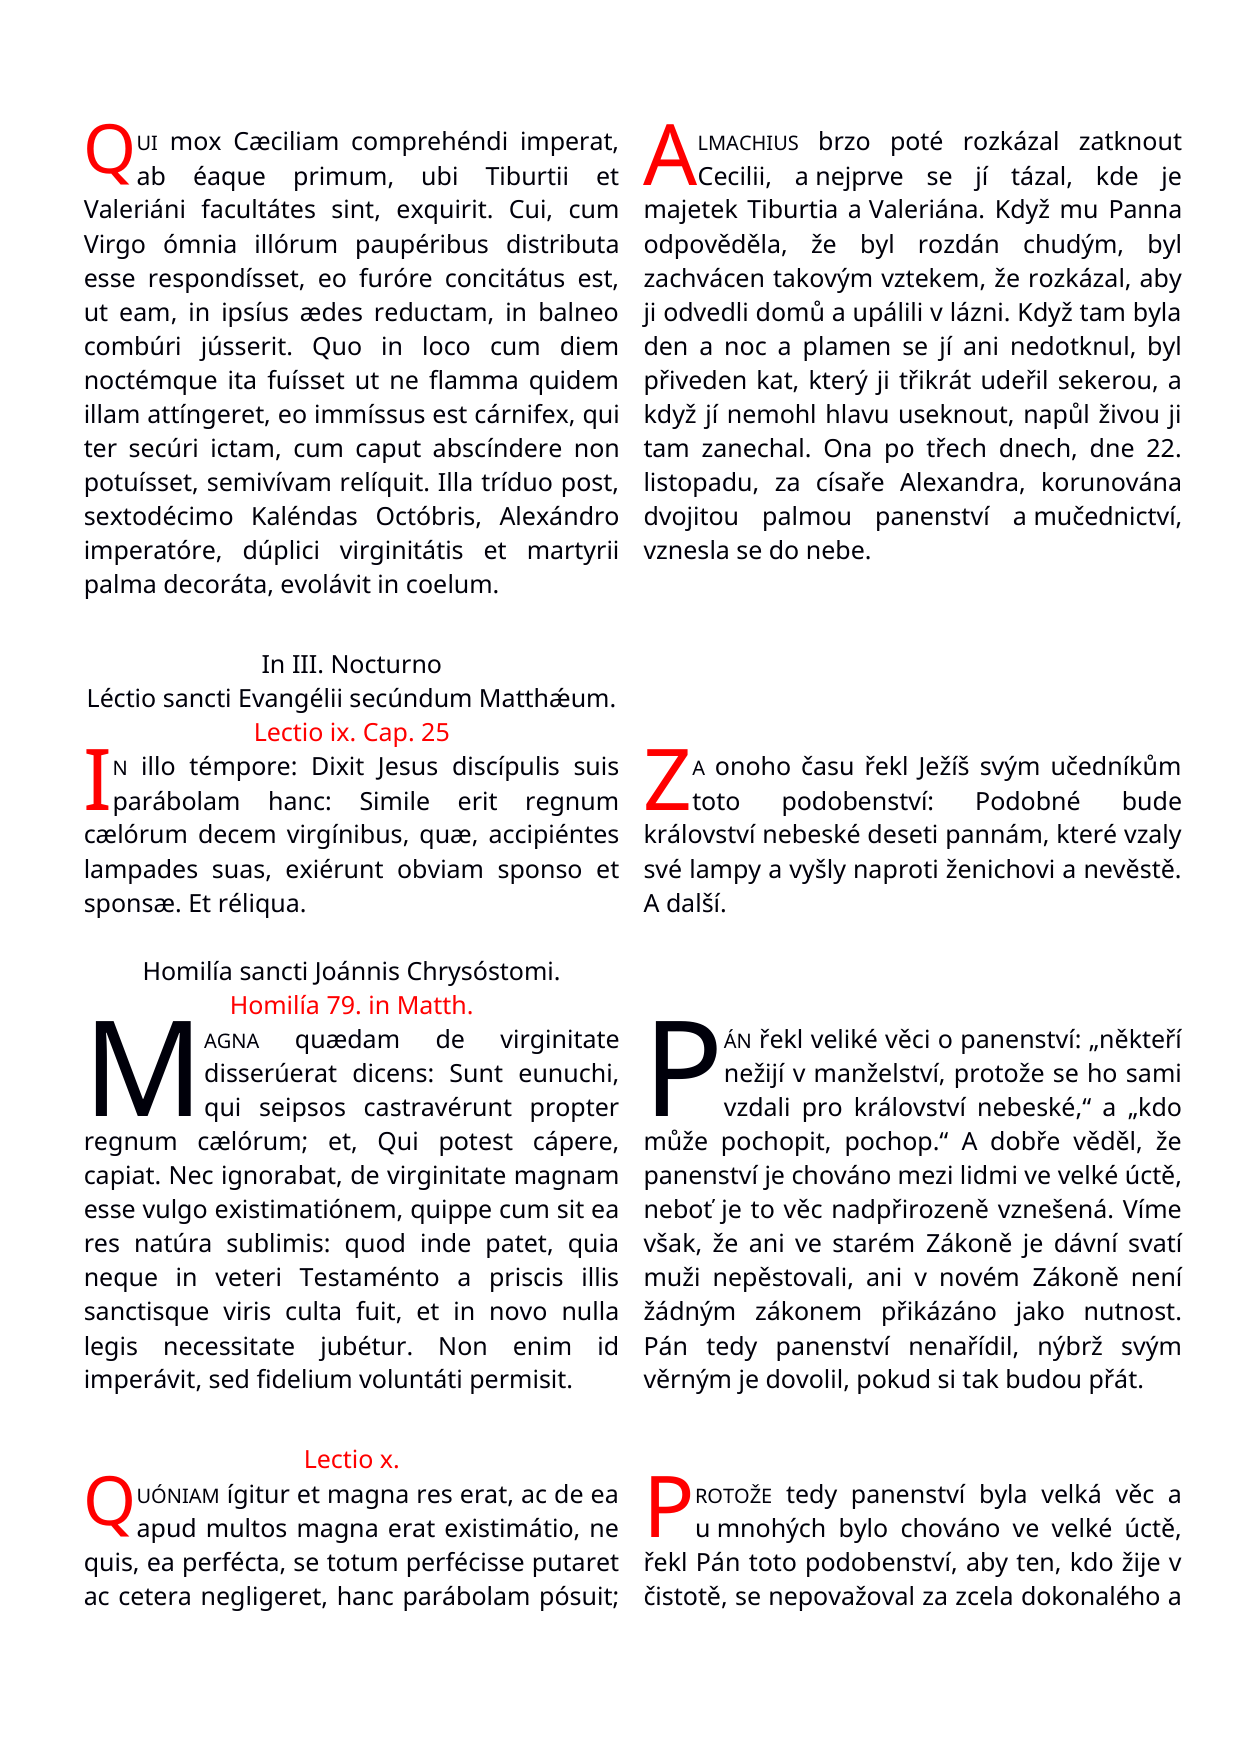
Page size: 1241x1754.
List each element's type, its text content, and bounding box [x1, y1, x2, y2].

table_cell Almachius brzo poté rozkázal zatknout Cecilii, a nejprve se jí tázal, kde je majetek Tiburtia a Valeriána. Když mu Panna odpověděla, že byl rozdán chudým, byl zachvácen takovým vztekem, že rozkázal, aby ji odvedli domů a upálili v lázni. Když tam byla den a noc a plamen se jí ani nedotknul, byl přiveden kat, který ji třikrát udeřil sekerou, a když jí nemohl hlavu useknout, napůl živou ji tam zanechal. Ona po třech dnech, dne 22. listopadu, za císaře Alexandra, korunována dvojitou palmou panenství a mučednictví, vznesla se do nebe. [631, 118, 1194, 641]
table_cell Za onoho času řekl Ježíš svým učedníkům toto podobenství: Podobné bude království nebeské deseti pannám, které vzaly své lampy a vyšly naproti ženichovi a nevěstě. A další. Pán řekl veliké věci o panenství: „někteří nežijí v manželství, protože se ho sami vzdali pro království nebeské,“ a „kdo může pochopit, pochop.“ A dobře věděl, že panenství je chováno mezi lidmi ve velké úctě, neboť je to věc nadpřirozeně vznešená. Víme však, že ani ve starém Zákoně je dávní svatí muži nepěstovali, ani v novém Zákoně není žádným zákonem přikázáno jako nutnost. Pán tedy panenství nenařídil, nýbrž svým věrným je dovolil, pokud si tak budou přát. [631, 641, 1194, 1436]
table_cell Lectio x. Quóniam ígitur et magna res erat, ac de ea apud multos magna erat existimátio, ne quis, ea perfécta, se totum perfécisse putaret ac cetera negligeret, hanc parábolam pósuit; [72, 1436, 631, 1618]
table_cell Protože tedy panenství byla velká věc a u mnohých bylo chováno ve velké úctě, řekl Pán toto podobenství, aby ten, kdo žije v čistotě, se nepovažoval za zcela dokonalého a [631, 1436, 1194, 1618]
table_cell Qui mox Cæciliam comprehéndi imperat, ab éaque primum, ubi Tiburtii et Valeriáni facultátes sint, exquirit. Cui, cum Virgo ómnia illórum paupéribus distributa esse respondísset, eo furóre concitátus est, ut eam, in ipsíus ædes reductam, in balneo combúri jússerit. Quo in loco cum diem noctémque ita fuísset ut ne flamma quidem illam attíngeret, eo immíssus est cárnifex, qui ter secúri ictam, cum caput abscíndere non potuísset, semivívam relíquit. Illa tríduo post, sextodécimo Kaléndas Octóbris, Alexándro imperatóre, dúplici virginitátis et martyrii palma decoráta, evolávit in coelum. [72, 118, 631, 641]
table_cell In III. Nocturno Léctio sancti Evangélii secúndum Matthǽum. Lectio ix. Cap. 25 In illo témpore: Dixit Jesus discípulis suis parábolam hanc: Simile erit regnum cælórum decem virgínibus, quæ, accipiéntes lampades suas, exiérunt obviam sponso et sponsæ. Et réliqua. Homilía sancti Joánnis Chrysóstomi. Homilía 79. in Matth. Magna quædam de virginitate disserúerat dicens: Sunt eunuchi, qui seipsos castravérunt propter regnum cælórum; et, Qui potest cápere, capiat. Nec ignorabat, de virginitate magnam esse vulgo existimatiónem, quippe cum sit ea res natúra sublimis: quod inde patet, quia neque in veteri Testaménto a priscis illis sanctisque viris culta fuit, et in novo nulla legis necessitate jubétur. Non enim id imperávit, sed fidelium voluntáti permisit. [72, 641, 631, 1436]
